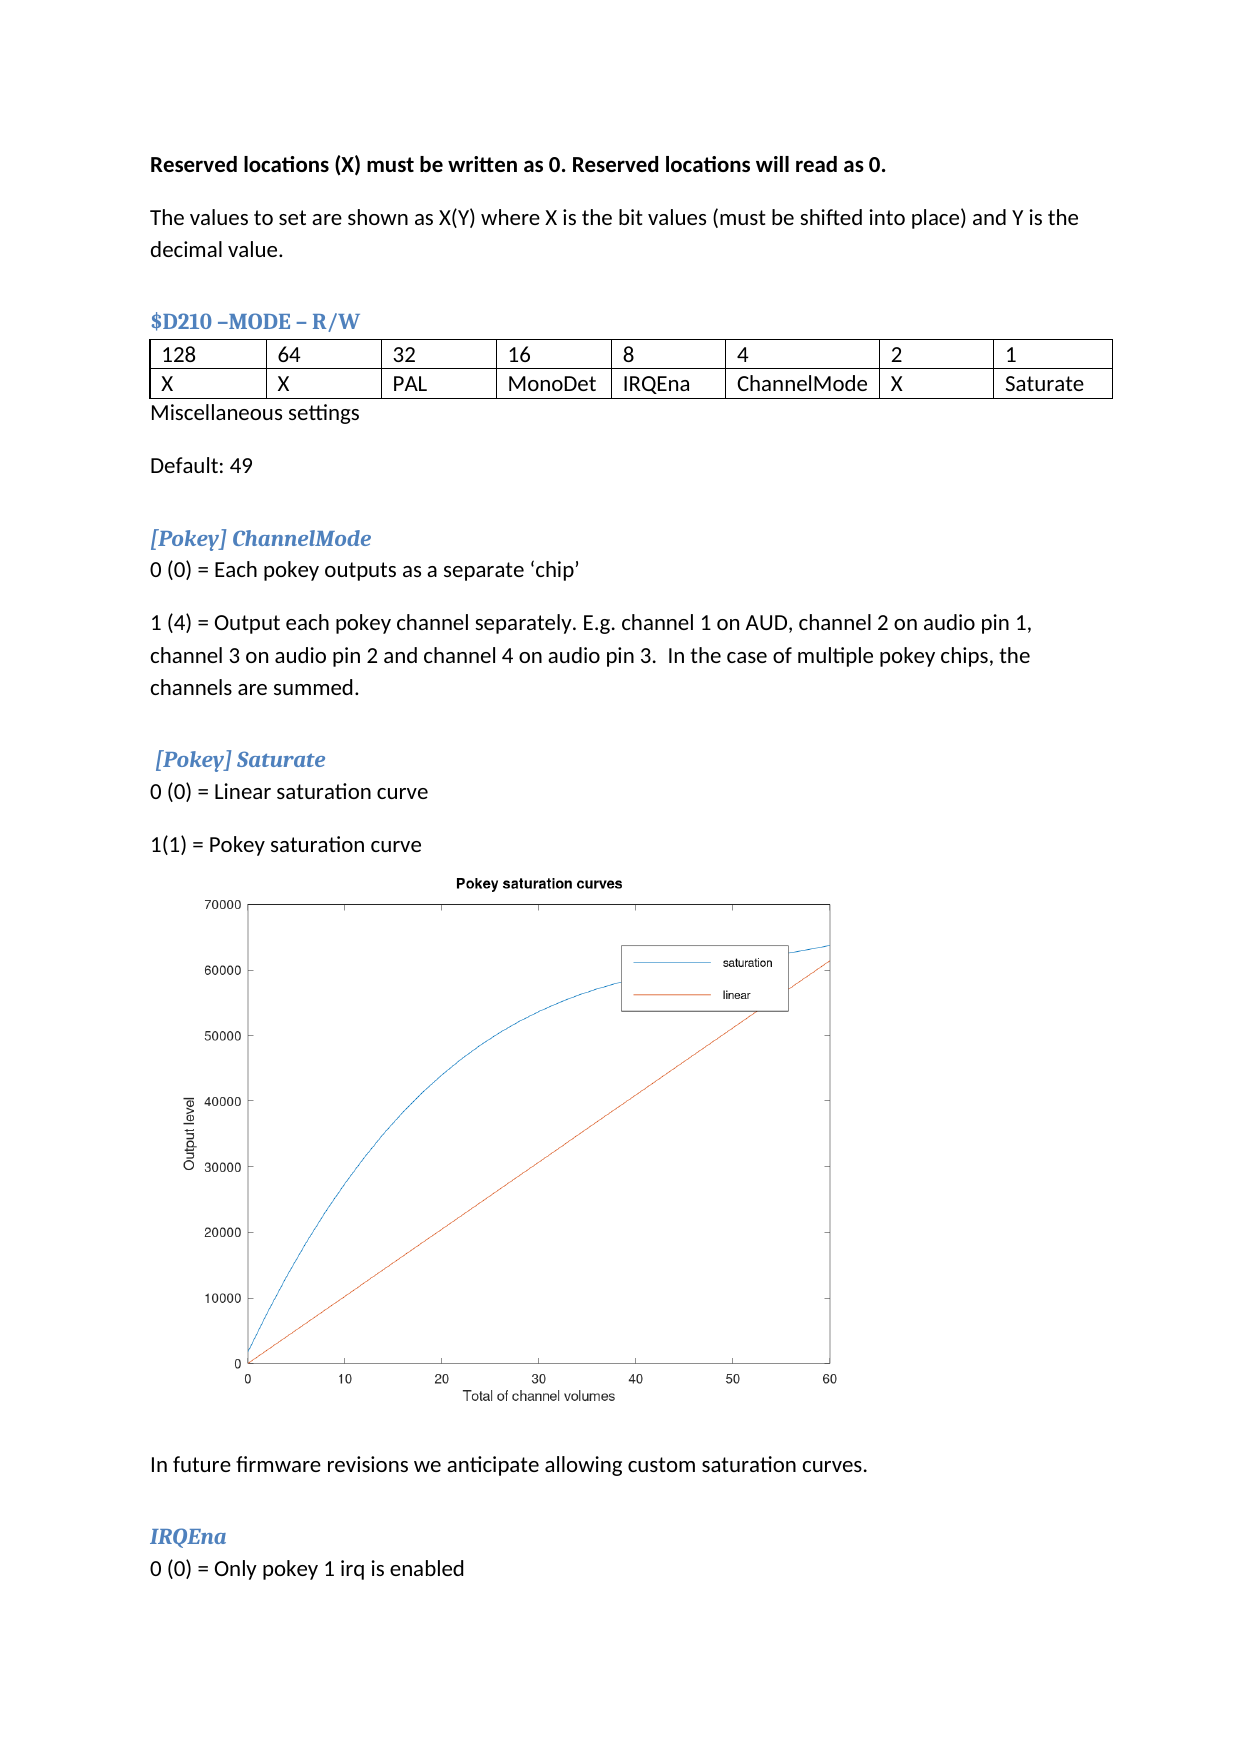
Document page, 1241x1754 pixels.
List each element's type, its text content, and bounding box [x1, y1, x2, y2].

text 0 (0) = Linear saturation curve [150, 777, 1090, 805]
table_header 16 [497, 340, 611, 368]
table_cell X [267, 369, 381, 397]
table_cell PAL [382, 369, 496, 397]
subtitle IRQEna [150, 1523, 1090, 1550]
table_cell ChannelMode [726, 369, 879, 397]
table_cell X [880, 369, 993, 397]
table_header 32 [382, 340, 496, 368]
table_cell X [151, 369, 266, 397]
text Miscellaneous settings [150, 399, 1090, 426]
subtitle [Pokey] Saturate [150, 747, 1090, 773]
text Reserved locations (X) must be written as 0. Reserved locations will read as 0. [150, 150, 1090, 178]
picture [150, 862, 901, 1425]
text In future firmware revisions we anticipate allowing custom saturation curves. [150, 1450, 1090, 1478]
table_cell MonoDet [497, 369, 611, 397]
text Default: 49 [150, 451, 1090, 479]
text 0 (0) = Only pokey 1 irq is enabled [150, 1554, 1090, 1582]
text 1(1) = Pokey saturation curve [150, 830, 1090, 1425]
text 1 (4) = Output each pokey channel separately. E.g. channel 1 on AUD, channel 2 on audio pin 1, channel 3 on audio pin 2 and channel 4 on audio pin 3. In the case of multiple pokey chips, the channels are summed. [150, 608, 1090, 701]
subtitle [Pokey] ChannelMode [150, 525, 1090, 552]
subtitle $D210 –MODE – R/W [150, 309, 1090, 335]
table_header 1 [994, 340, 1112, 368]
table_header 2 [880, 340, 993, 368]
table_header 4 [726, 340, 879, 368]
table_header 8 [612, 340, 725, 368]
text 0 (0) = Each pokey outputs as a separate ‘chip’ [150, 556, 1090, 583]
table_header 64 [267, 340, 381, 368]
table_header 128 [151, 340, 266, 368]
table_cell Saturate [994, 369, 1112, 397]
table_cell IRQEna [612, 369, 725, 397]
text The values to set are shown as X(Y) where X is the bit values (must be shifted into place) and Y is the decimal value. [150, 203, 1090, 263]
